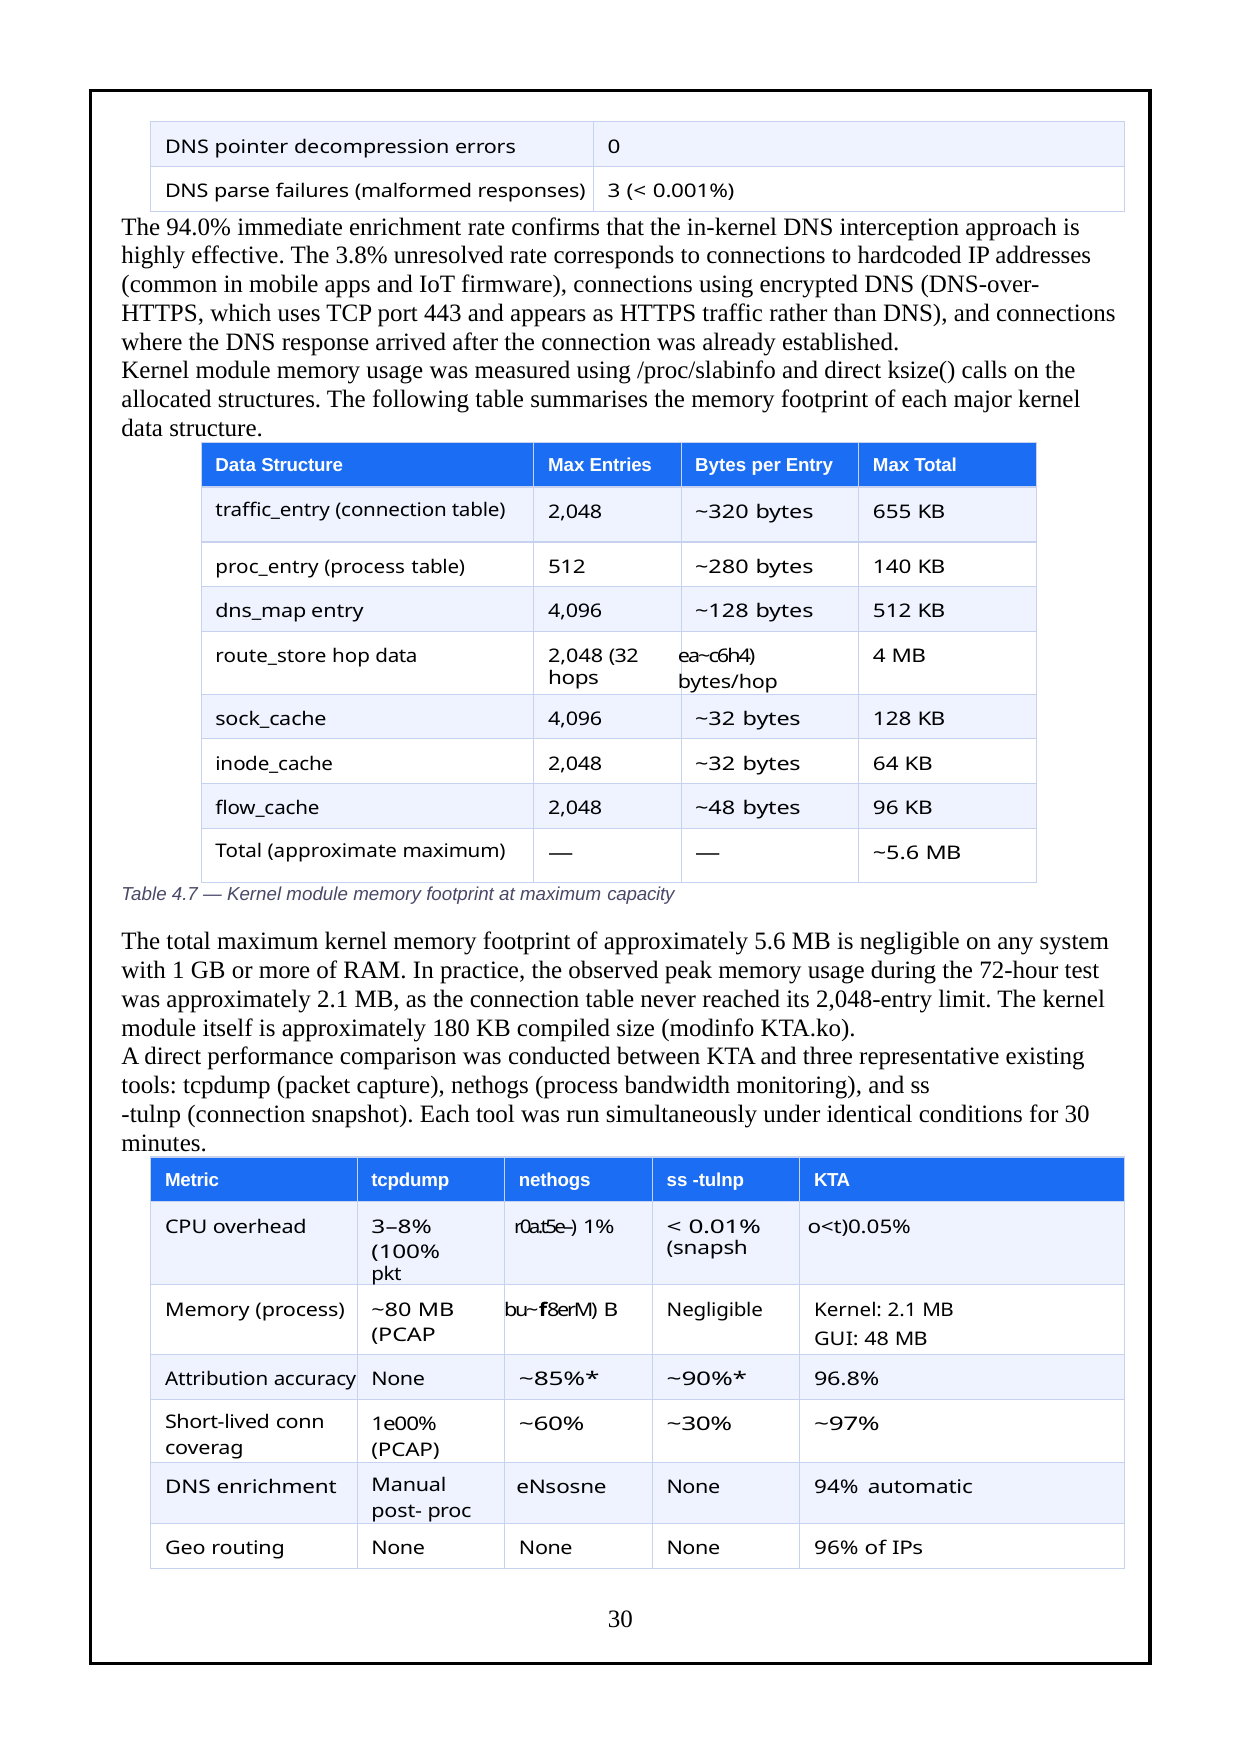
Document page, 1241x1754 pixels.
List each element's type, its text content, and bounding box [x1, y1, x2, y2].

table_cell CPU overhead [151, 1202, 357, 1284]
text The 94.0% immediate enrichment rate confirms that the in-kernel DNS interception approach is highly effective. The 3.8% unresolved rate corresponds to connections to hardcoded IP addresses (common in mobile apps and IoT firmware), connections using encrypted DNS (DNS-over-HTTPS, which uses TCP port 443 and appears as HTTPS traffic rather than DNS), and connections where the DNS response arrived after the connection was already established. [121, 212, 1119, 355]
table_cell eNsosne [505, 1463, 652, 1523]
table_cell ~5.6 MB [859, 829, 1036, 882]
table_cell proc_entry (process table) [202, 543, 533, 586]
table_header nethogs [505, 1158, 652, 1201]
table_cell ~90%* [653, 1355, 799, 1399]
table_header Max Total [859, 443, 1036, 486]
table_cell ~60% [505, 1400, 652, 1462]
table_cell traffic_entry (connection table) [202, 488, 533, 541]
table_cell 96% of IPs [800, 1524, 1124, 1568]
table_header ss -tulnp [653, 1158, 799, 1201]
table_cell 94% automatic [800, 1463, 1124, 1523]
table_cell Total (approximate maximum) [202, 829, 533, 882]
table_cell ~32 bytes [682, 695, 858, 738]
table_cell — [682, 829, 858, 882]
table_cell None [358, 1355, 504, 1399]
table_cell Memory (process) [151, 1285, 357, 1354]
table_cell Manual post- proc [358, 1463, 504, 1523]
table_cell 96 KB [859, 784, 1036, 828]
table_cell 4,096 [534, 587, 681, 631]
table_cell None [505, 1524, 652, 1568]
table_cell 2,048 [534, 488, 681, 541]
table_cell DNS parse failures (malformed responses) [151, 167, 593, 211]
table_cell None [653, 1524, 799, 1568]
table_cell r0a.t5e–) 1% [505, 1202, 652, 1284]
table_cell 4,096 [534, 695, 681, 738]
table_cell Geo routing [151, 1524, 357, 1568]
text Table 4.7 — Kernel module memory footprint at maximum capacity [121, 883, 1119, 905]
table_cell Negligible [653, 1285, 799, 1354]
table_header tcpdump [358, 1158, 504, 1201]
table_cell 512 [534, 543, 681, 586]
table_cell Attribution accuracy [151, 1355, 357, 1399]
table_header KTA [800, 1158, 1124, 1201]
table_cell ~320 bytes [682, 488, 858, 541]
table_cell — [534, 829, 681, 882]
table_cell DNS pointer decompression errors [151, 122, 593, 166]
table_cell ~85%* [505, 1355, 652, 1399]
table_cell Kernel: 2.1 MB GUI: 48 MB [800, 1285, 1124, 1354]
table_cell ea~c6h4) bytes/hop [682, 632, 858, 694]
table_cell inode_cache [202, 739, 533, 783]
table_cell o<t)0.05% [800, 1202, 1124, 1284]
table_cell 0 [594, 122, 1124, 166]
table_cell ~128 bytes [682, 587, 858, 631]
table_cell flow_cache [202, 784, 533, 828]
table_cell 140 KB [859, 543, 1036, 586]
table_cell sock_cache [202, 695, 533, 738]
table_cell ~97% [800, 1400, 1124, 1462]
table_header Metric [151, 1158, 357, 1201]
table_cell 96.8% [800, 1355, 1124, 1399]
table_cell ~80 MB (PCAP [358, 1285, 504, 1354]
table_header Max Entries [534, 443, 681, 486]
table_cell Short-lived conn coverag [151, 1400, 357, 1462]
text -tulnp (connection snapshot). Each tool was run simultaneously under identical conditions for 30 minutes. [121, 1099, 1119, 1156]
table_cell 4 MB [859, 632, 1036, 694]
table_cell 2,048 (32 hops [534, 632, 681, 694]
table_cell 3 (< 0.001%) [594, 167, 1124, 211]
text Kernel module memory usage was measured using /proc/slabinfo and direct ksize() calls on the allocated structures. The following table summarises the memory footprint of each major kernel data structure. [121, 355, 1119, 442]
table_cell ~48 bytes [682, 784, 858, 828]
table_header Data Structure [202, 443, 533, 486]
table_cell 655 KB [859, 488, 1036, 541]
table_cell ~32 bytes [682, 739, 858, 783]
table_cell ~30% [653, 1400, 799, 1462]
table_cell route_store hop data [202, 632, 533, 694]
table_cell bu~f8erM) B [505, 1285, 652, 1354]
table_cell None [358, 1524, 504, 1568]
text A direct performance comparison was conducted between KTA and three representative existing tools: tcpdump (packet capture), nethogs (process bandwidth monitoring), and ss [121, 1041, 1119, 1099]
table_cell 128 KB [859, 695, 1036, 738]
table_cell 64 KB [859, 739, 1036, 783]
table_cell 512 KB [859, 587, 1036, 631]
table_cell 2,048 [534, 739, 681, 783]
table_cell dns_map entry [202, 587, 533, 631]
text The total maximum kernel memory footprint of approximately 5.6 MB is negligible on any system with 1 GB or more of RAM. In practice, the observed peak memory usage during the 72-hour test was approximately 2.1 MB, as the connection table never reached its 2,048-entry limit. The kernel module itself is approximately 180 KB compiled size (modinfo KTA.ko). [121, 926, 1119, 1041]
table_cell None [653, 1463, 799, 1523]
table_header Bytes per Entry [682, 443, 858, 486]
table_cell DNS enrichment [151, 1463, 357, 1523]
table_cell ~280 bytes [682, 543, 858, 586]
table_cell 1e00% (PCAP) [358, 1400, 504, 1462]
table_cell 3–8% (100% pkt [358, 1202, 504, 1284]
table_cell < 0.01% (snapsh [653, 1202, 799, 1284]
table_cell 2,048 [534, 784, 681, 828]
